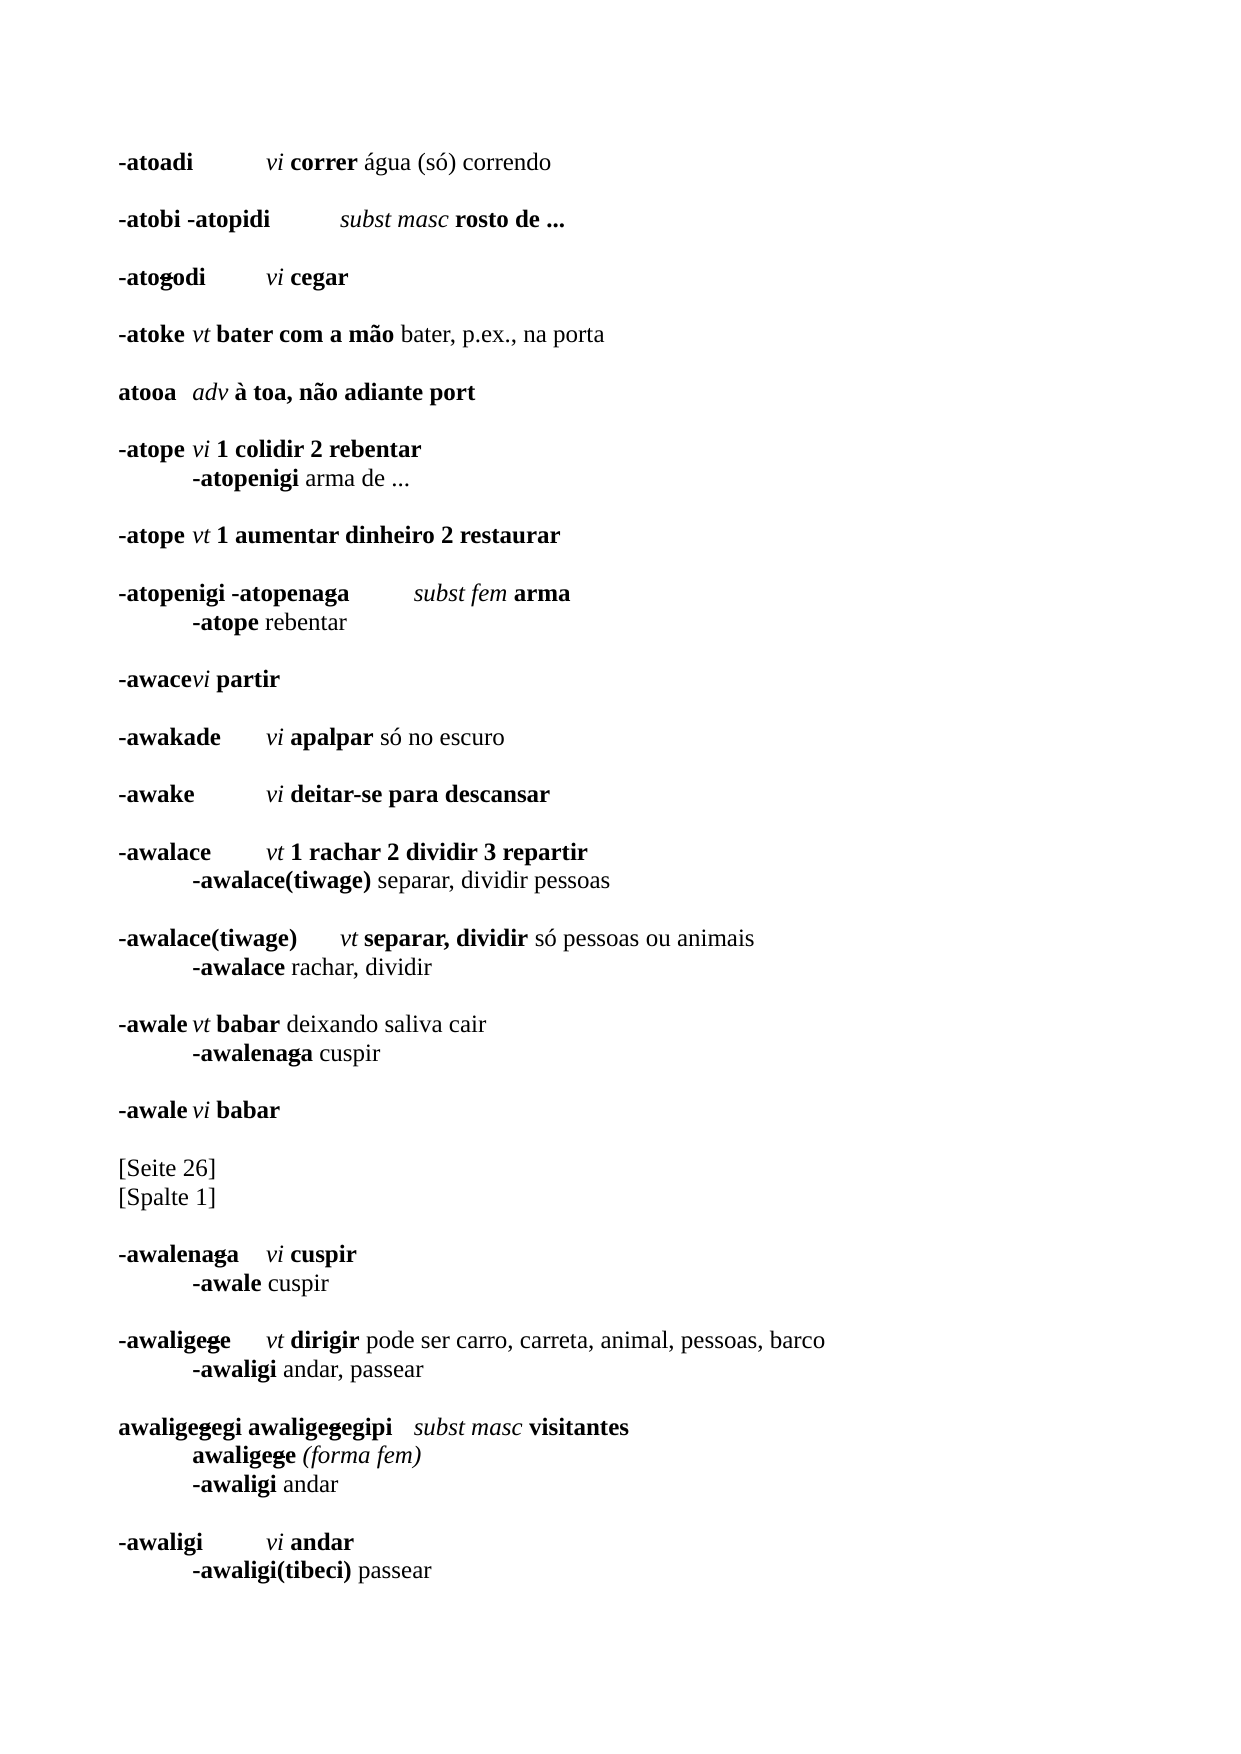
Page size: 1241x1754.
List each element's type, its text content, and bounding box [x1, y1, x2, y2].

text -awale cuspir [118, 1268, 1122, 1297]
text -awaligi andar [118, 1469, 1122, 1498]
text -atopenigi -atopenaga subst fem arma [118, 578, 1122, 607]
text -awalenaga cuspir [118, 1038, 1122, 1067]
text -awake vi deitar-se para descansar [118, 779, 1122, 808]
text -awaligi andar, passear [118, 1354, 1122, 1383]
text -awace vi partir [118, 664, 1122, 693]
text -awakade vi apalpar só no escuro [118, 722, 1122, 751]
text -awaligi vi andar [118, 1527, 1122, 1556]
text [Spalte 1] [118, 1182, 1122, 1211]
text -awale vt babar deixando saliva cair [118, 1009, 1122, 1038]
text awaligege (forma fem) [118, 1441, 1122, 1469]
text -awaligi(tibeci) passear [118, 1556, 1122, 1584]
text -awale vi babar [118, 1096, 1122, 1124]
text -awalace vt 1 rachar 2 dividir 3 repartir [118, 837, 1122, 866]
text -awalenaga vi cuspir [118, 1239, 1122, 1268]
text -atope vt 1 aumentar dinheiro 2 restaurar [118, 521, 1122, 549]
text -awaligege vt dirigir pode ser carro, carreta, animal, pessoas, barco [118, 1326, 1122, 1354]
text awaligegegi awaligegegipi subst masc visitantes [118, 1412, 1122, 1441]
text [Seite 26] [118, 1153, 1122, 1182]
text -atope rebentar [118, 607, 1122, 636]
text -atobi -atopidi subst masc rosto de ... [118, 204, 1122, 233]
text -awalace(tiwage) separar, dividir pessoas [118, 866, 1122, 894]
text -atopenigi arma de ... [118, 463, 1122, 492]
text -awalace rachar, dividir [118, 952, 1122, 981]
text -atoke vt bater com a mão bater, p.ex., na porta [118, 319, 1122, 348]
text -atogodi vi cegar [118, 262, 1122, 291]
text -atope vi 1 colidir 2 rebentar [118, 434, 1122, 463]
text atooa adv à toa, não adiante port [118, 377, 1122, 406]
text -atoadi vi correr água (só) correndo [118, 147, 1122, 176]
text -awalace(tiwage) vt separar, dividir só pessoas ou animais [118, 923, 1122, 952]
